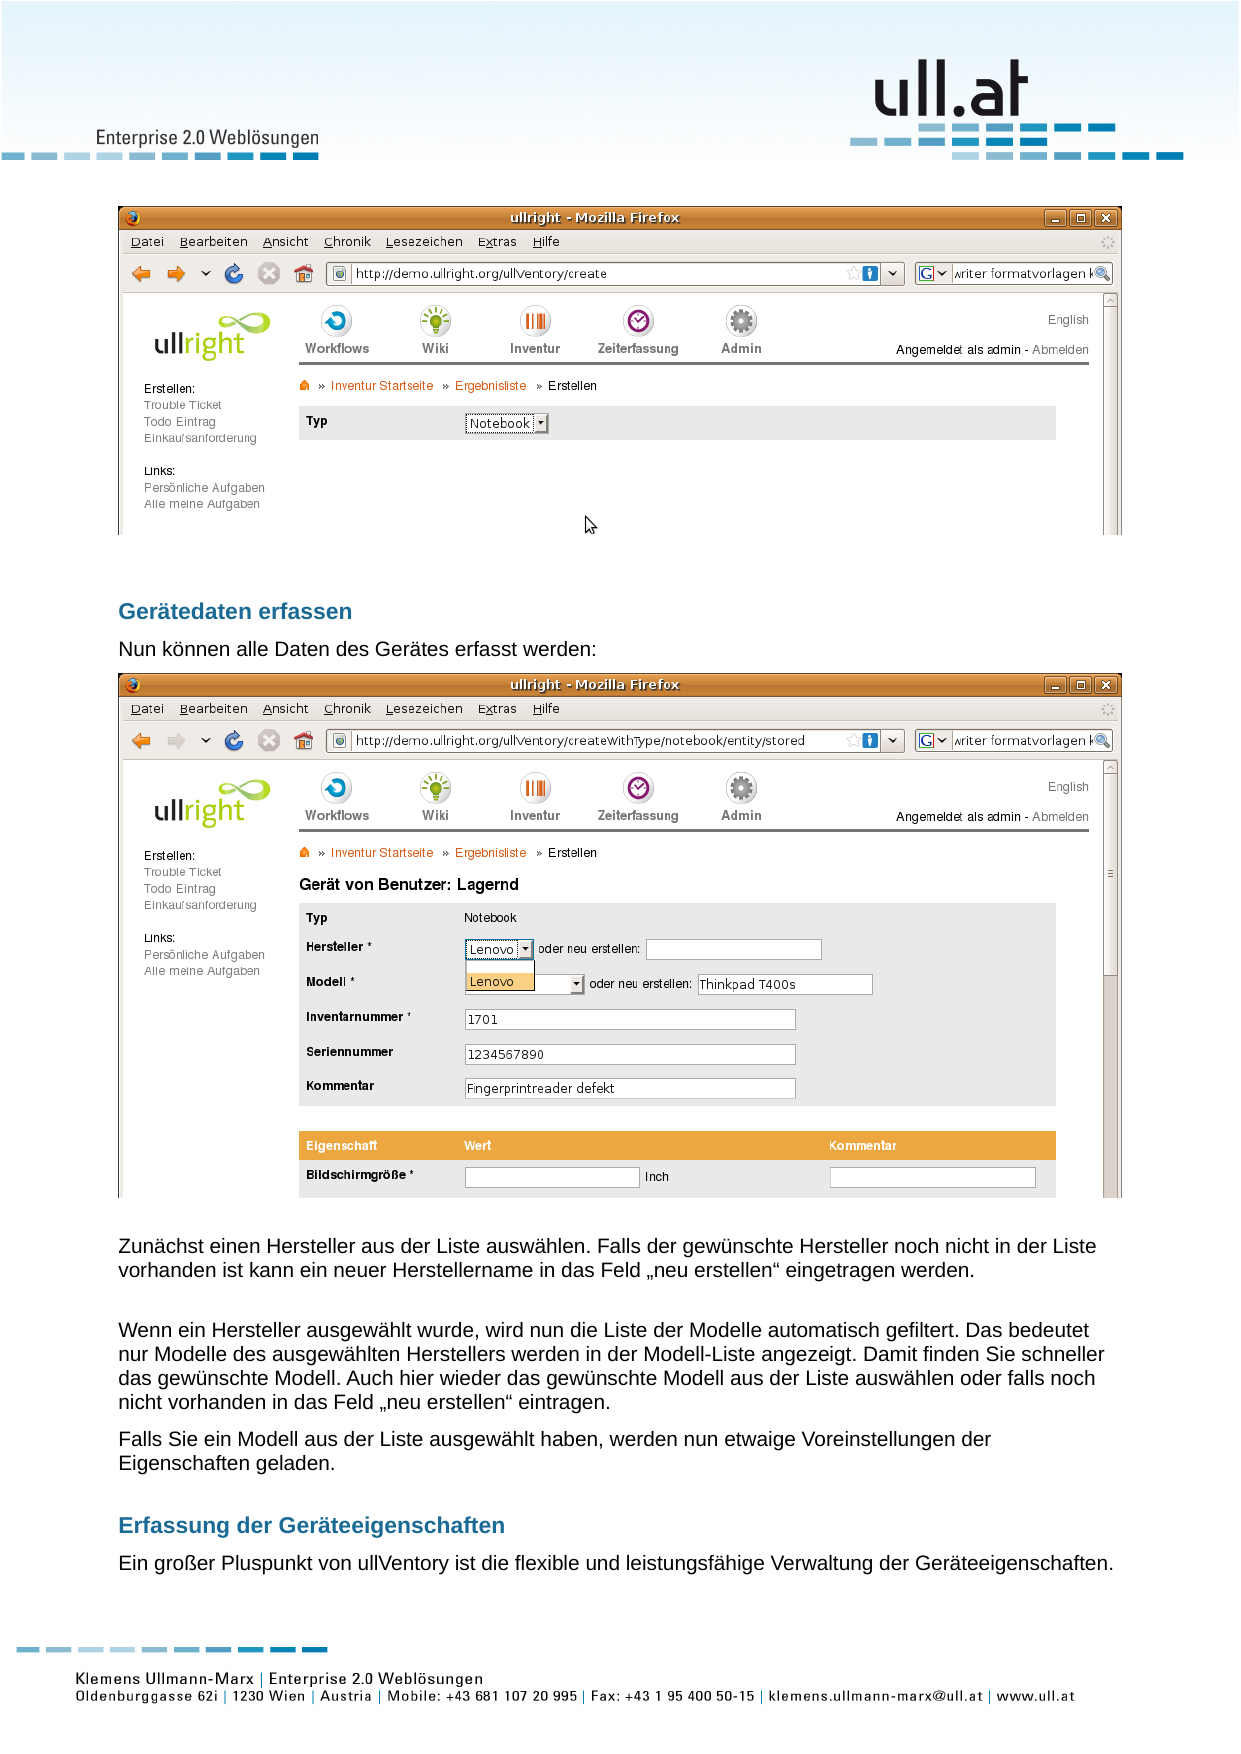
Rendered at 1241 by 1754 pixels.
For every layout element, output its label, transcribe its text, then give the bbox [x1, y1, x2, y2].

picture [118, 673, 1122, 1198]
text Falls Sie ein Modell aus der Liste ausgewählt haben, werden nun etwaige Voreinstellungen der Eigenschaften geladen. [118, 1427, 1122, 1474]
picture [118, 206, 1122, 535]
text Nun können alle Daten des Gerätes erfasst werden: [118, 637, 1122, 661]
subtitle Gerätedaten erfassen [118, 598, 1122, 625]
text Ein großer Pluspunkt von ullVentory ist die flexible und leistungsfähige Verwaltung der Geräteeigenschaften. [118, 1551, 1122, 1575]
picture [16, 1647, 1230, 1745]
picture [1, 1, 1239, 160]
text Wenn ein Hersteller ausgewählt wurde, wird nun die Liste der Modelle automatisch gefiltert. Das bedeutet nur Modelle des ausgewählten Herstellers werden in der Modell-Liste angezeigt. Damit finden Sie schneller das gewünschte Modell. Auch hier wieder das gewünschte Modell aus der Liste auswählen oder falls noch nicht vorhanden in das Feld „neu erstellen“ eintragen. [118, 1318, 1122, 1414]
text Zunächst einen Hersteller aus der Liste auswählen. Falls der gewünschte Hersteller noch nicht in der Liste vorhanden ist kann ein neuer Herstellername in das Feld „neu erstellen“ eingetragen werden. [118, 1234, 1122, 1306]
subtitle Erfassung der Geräteeigenschaften [118, 1512, 1122, 1538]
